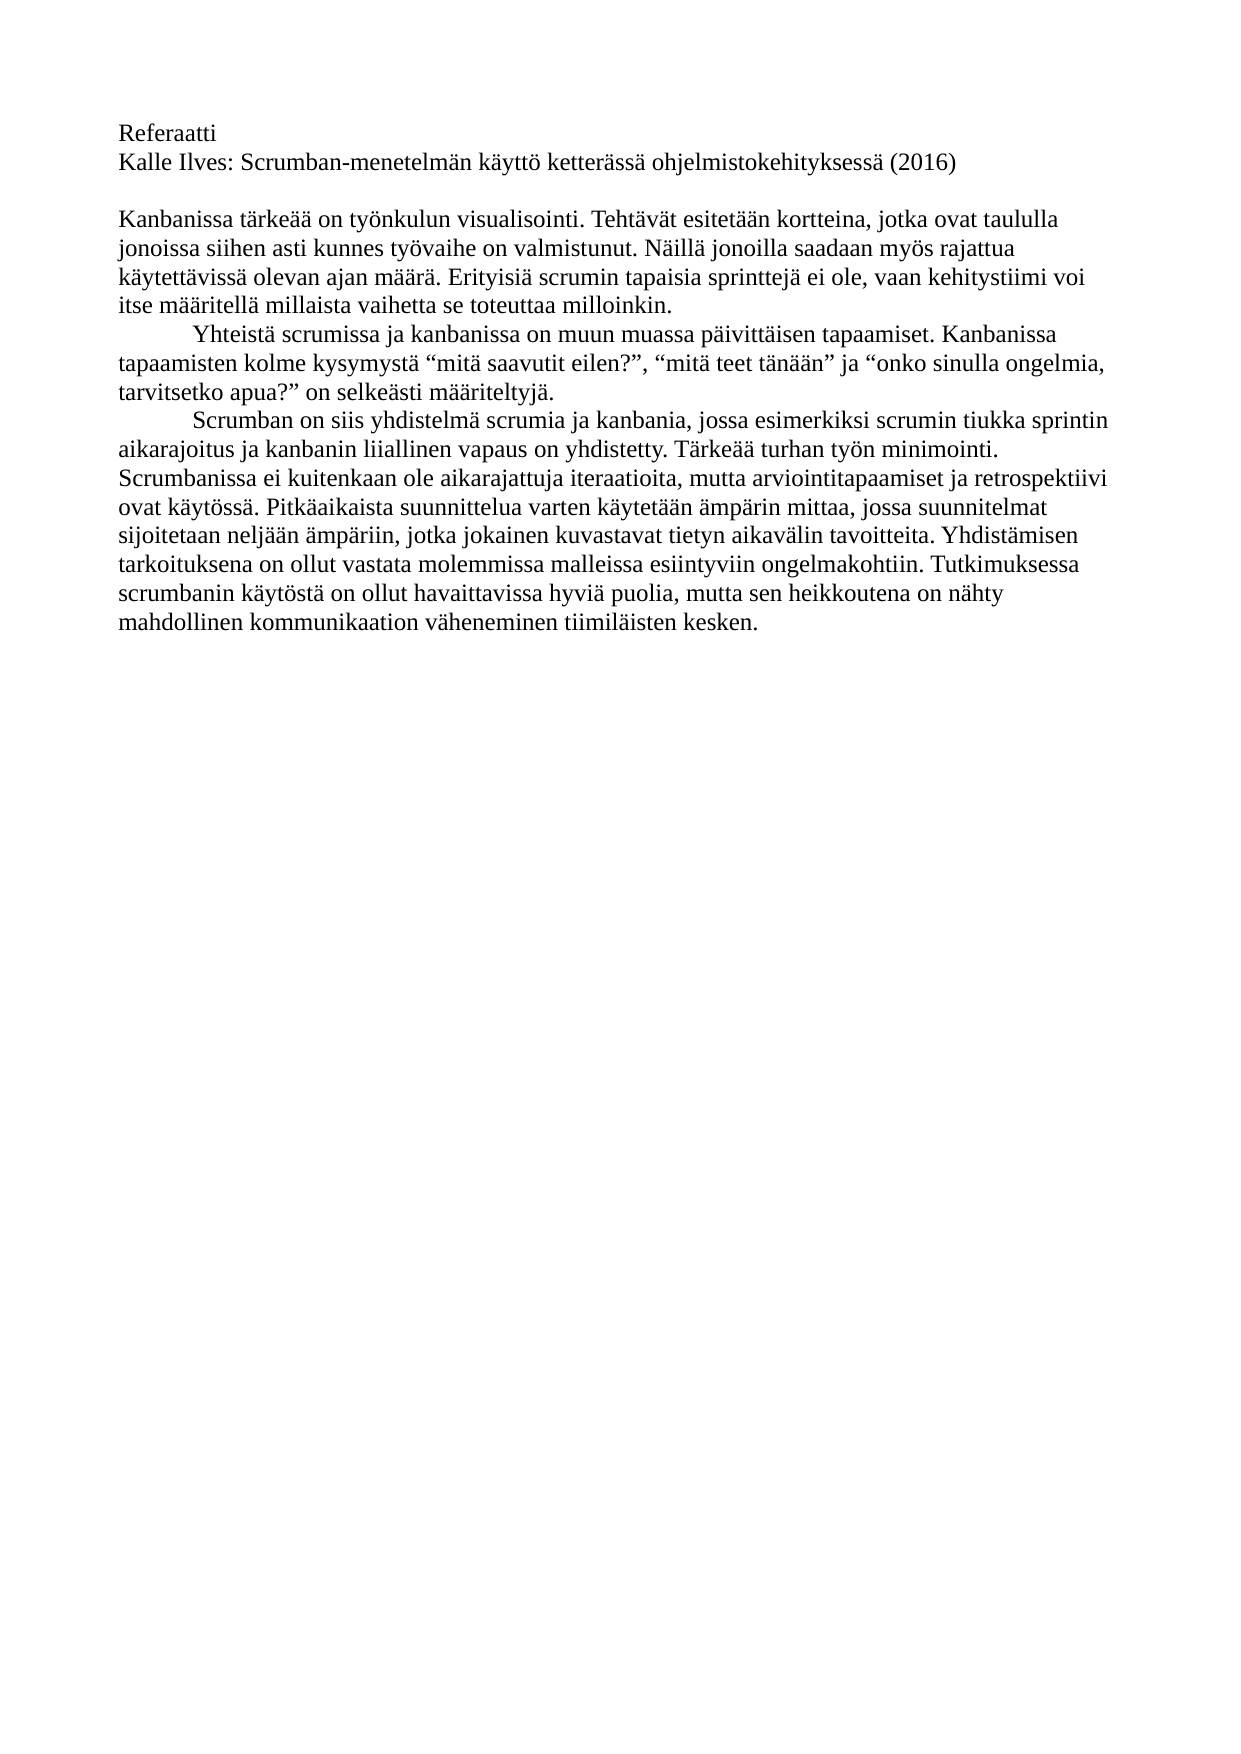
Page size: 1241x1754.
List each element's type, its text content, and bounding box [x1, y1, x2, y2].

text Scrumban on siis yhdistelmä scrumia ja kanbania, jossa esimerkiksi scrumin tiukka sprintin aikarajoitus ja kanbanin liiallinen vapaus on yhdistetty. Tärkeää turhan työn minimointi. Scrumbanissa ei kuitenkaan ole aikarajattuja iteraatioita, mutta arviointitapaamiset ja retrospektiivi ovat käytössä. Pitkäaikaista suunnittelua varten käytetään ämpärin mittaa, jossa suunnitelmat sijoitetaan neljään ämpäriin, jotka jokainen kuvastavat tietyn aikavälin tavoitteita. Yhdistämisen tarkoituksena on ollut vastata molemmissa malleissa esiintyviin ongelmakohtiin. Tutkimuksessa scrumbanin käytöstä on ollut havaittavissa hyviä puolia, mutta sen heikkoutena on nähty mahdollinen kommunikaation väheneminen tiimiläisten kesken. [118, 406, 1122, 636]
text Yhteistä scrumissa ja kanbanissa on muun muassa päivittäisen tapaamiset. Kanbanissa tapaamisten kolme kysymystä “mitä saavutit eilen?”, “mitä teet tänään” ja “onko sinulla ongelmia, tarvitsetko apua?” on selkeästi määriteltyjä. [118, 319, 1122, 406]
text Kalle Ilves: Scrumban-menetelmän käyttö ketterässä ohjelmistokehityksessä (2016) [118, 147, 1122, 176]
text Referaatti [118, 118, 1122, 147]
text Kanbanissa tärkeää on työnkulun visualisointi. Tehtävät esitetään kortteina, jotka ovat taululla jonoissa siihen asti kunnes työvaihe on valmistunut. Näillä jonoilla saadaan myös rajattua käytettävissä olevan ajan määrä. Erityisiä scrumin tapaisia sprinttejä ei ole, vaan kehitystiimi voi itse määritellä millaista vaihetta se toteuttaa milloinkin. [118, 204, 1122, 319]
